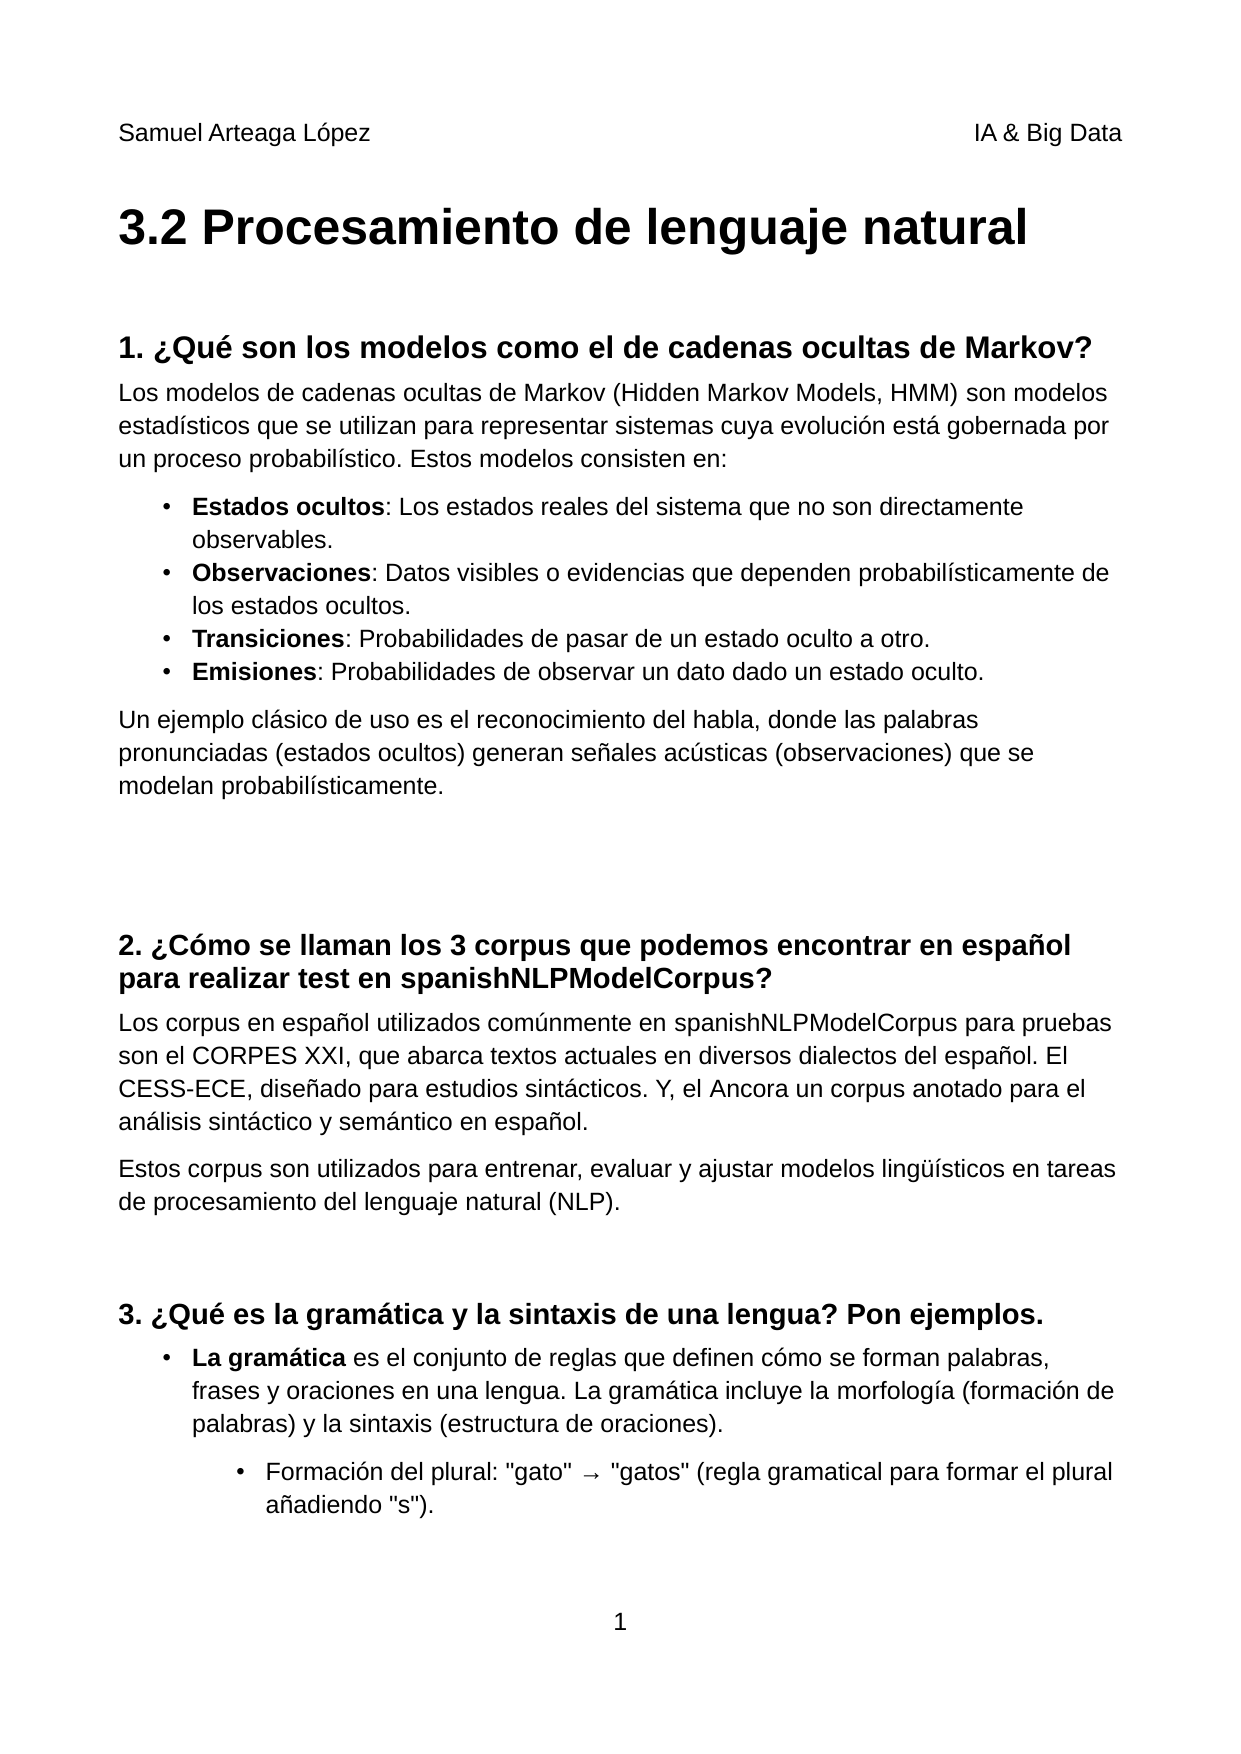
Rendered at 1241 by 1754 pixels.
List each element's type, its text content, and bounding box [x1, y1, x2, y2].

list Estados ocultos: Los estados reales del sistema que no son directamente observables. [162, 491, 1122, 553]
subtitle 3.2 Procesamiento de lenguaje natural [118, 197, 1122, 255]
text Un ejemplo clásico de uso es el reconocimiento del habla, donde las palabras pronunciadas (estados ocultos) generan señales acústicas (observaciones) que se modelan probabilísticamente. [118, 704, 1122, 799]
list Emisiones: Probabilidades de observar un dato dado un estado oculto. [162, 657, 1122, 686]
text Estos corpus son utilizados para entrenar, evaluar y ajustar modelos lingüísticos en tareas de procesamiento del lenguaje natural (NLP). [118, 1154, 1122, 1216]
subtitle 1. ¿Qué son los modelos como el de cadenas ocultas de Markov? [118, 329, 1122, 365]
subtitle 3. ¿Qué es la gramática y la sintaxis de una lengua? Pon ejemplos. [118, 1297, 1122, 1331]
list Observaciones: Datos visibles o evidencias que dependen probabilísticamente de los estados ocultos. [162, 558, 1122, 619]
list La gramática es el conjunto de reglas que definen cómo se forman palabras, frases y oraciones en una lengua. La gramática incluye la morfología (formación de palabras) y la sintaxis (estructura de oraciones). [162, 1343, 1122, 1438]
list Transiciones: Probabilidades de pasar de un estado oculto a otro. [162, 624, 1122, 653]
text Los modelos de cadenas ocultas de Markov (Hidden Markov Models, HMM) son modelos estadísticos que se utilizan para representar sistemas cuya evolución está gobernada por un proceso probabilístico. Estos modelos consisten en: [118, 378, 1122, 473]
subtitle 2. ¿Cómo se llaman los 3 corpus que podemos encontrar en español para realizar test en spanishNLPModelCorpus? [118, 928, 1122, 995]
text Los corpus en español utilizados comúnmente en spanishNLPModelCorpus para pruebas son el CORPES XXI, que abarca textos actuales en diversos dialectos del español. El CESS-ECE, diseñado para estudios sintácticos. Y, el Ancora un corpus anotado para el análisis sintáctico y semántico en español. [118, 1008, 1122, 1135]
list Formación del plural: "gato" → "gatos" (regla gramatical para formar el plural añadiendo "s"). [236, 1457, 1122, 1519]
